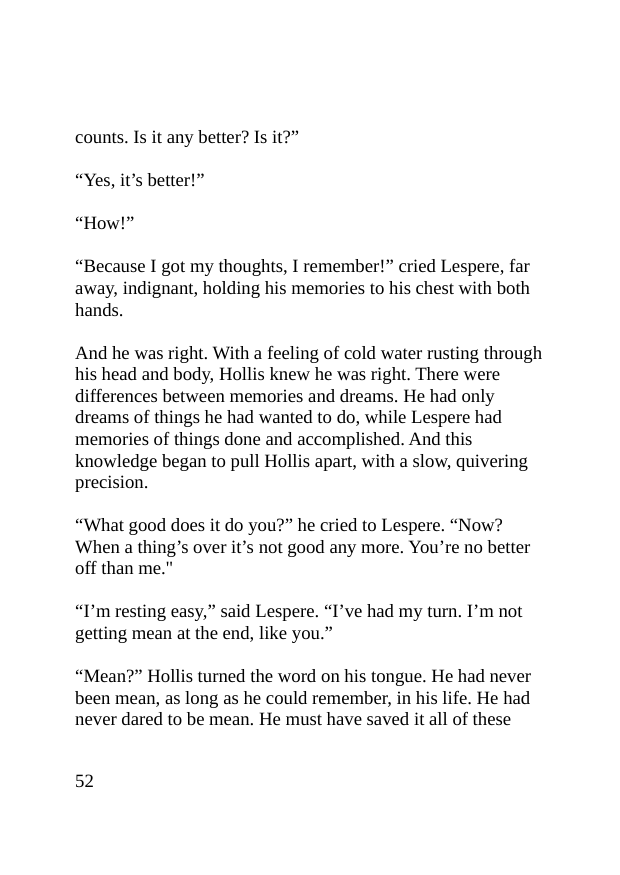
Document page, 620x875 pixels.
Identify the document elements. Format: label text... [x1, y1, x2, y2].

text counts. Is it any better? Is it?” “Yes, it’s better!” “How!” “Because I got my thoughts, I remember!” cried Lespere, far away, indignant, holding his memories to his chest with both hands. And he was right. With a feeling of cold water rusting through his head and body, Hollis knew he was right. There were differences between memories and dreams. He had only dreams of things he had wanted to do, while Lespere had memories of things done and accomplished. And this knowledge began to pull Hollis apart, with a slow, quivering precision. “What good does it do you?” he cried to Lespere. “Now? When a thing’s over it’s not good any more. You’re no better off than me." “I’m resting easy,” said Lespere. “I’ve had my turn. I’m not getting mean at the end, like you.” “Mean?” Hollis turned the word on his tongue. He had never been mean, as long as he could remember, in his life. He had never dared to be mean. He must have saved it all of these [75, 126, 544, 730]
